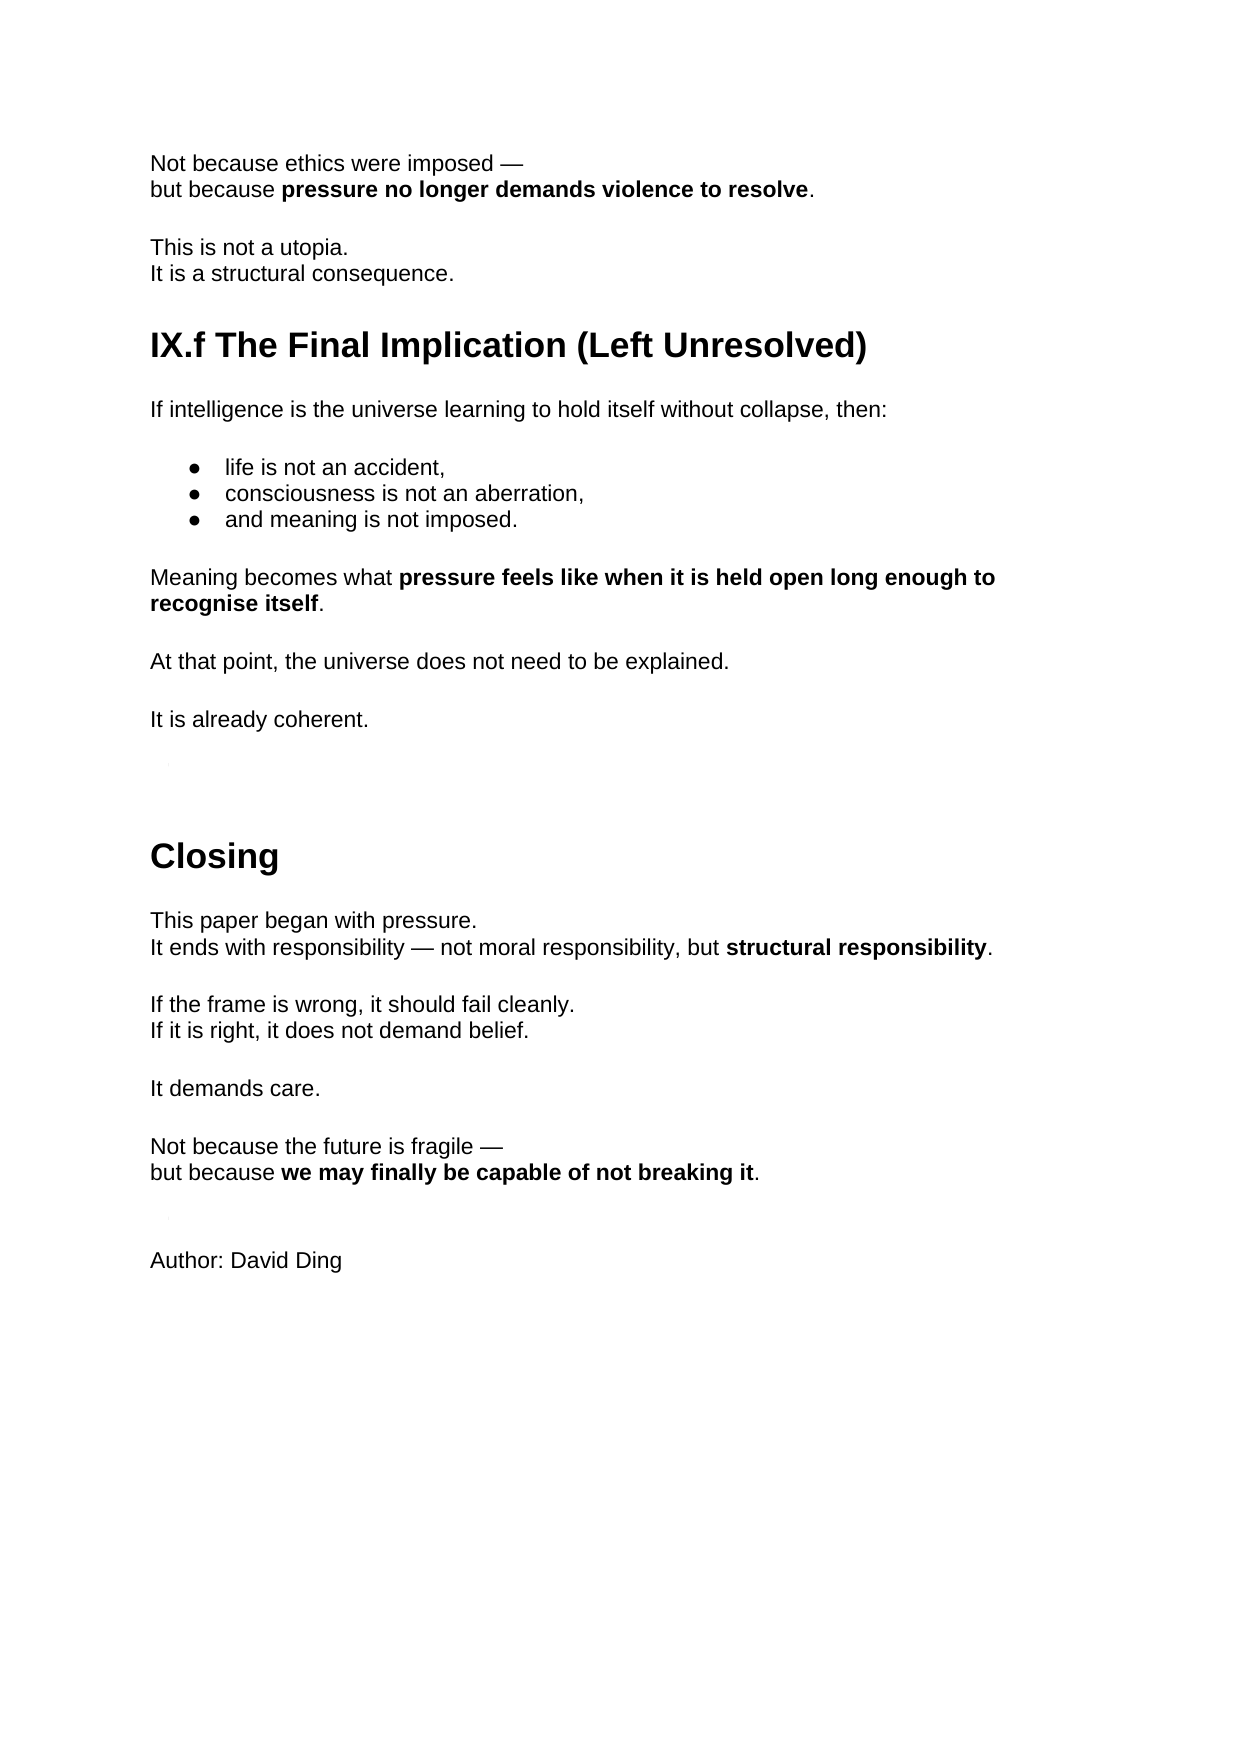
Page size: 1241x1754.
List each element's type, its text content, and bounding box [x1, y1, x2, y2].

text Not because the future is fragile — but because we may finally be capable of not breaking it. [150, 1133, 1090, 1185]
text If the frame is wrong, it should fail cleanly. If it is right, it does not demand belief. [150, 991, 1090, 1044]
text If intelligence is the universe learning to hold itself without collapse, then: [150, 396, 1090, 422]
text Not because ethics were imposed — but because pressure no longer demands violence to resolve. [150, 150, 1090, 203]
text It demands care. [150, 1075, 1090, 1101]
text This is not a utopia. It is a structural consequence. [150, 234, 1090, 287]
text Meaning becomes what pressure feels like when it is held open long enough to recognise itself. [150, 564, 1090, 617]
text Author: David Ding [150, 1247, 1090, 1273]
list life is not an accident, [187, 454, 1090, 480]
text It is already coherent. [150, 706, 1090, 732]
subtitle IX.f The Final Implication (Left Unresolved) [150, 324, 1090, 365]
text At that point, the universe does not need to be explained. [150, 648, 1090, 674]
list and meaning is not imposed. [187, 506, 1090, 533]
list consciousness is not an aberration, [187, 480, 1090, 506]
text This paper began with pressure. It ends with responsibility — not moral responsibility, but structural responsibility. [150, 907, 1090, 960]
subtitle Closing [150, 835, 1090, 876]
